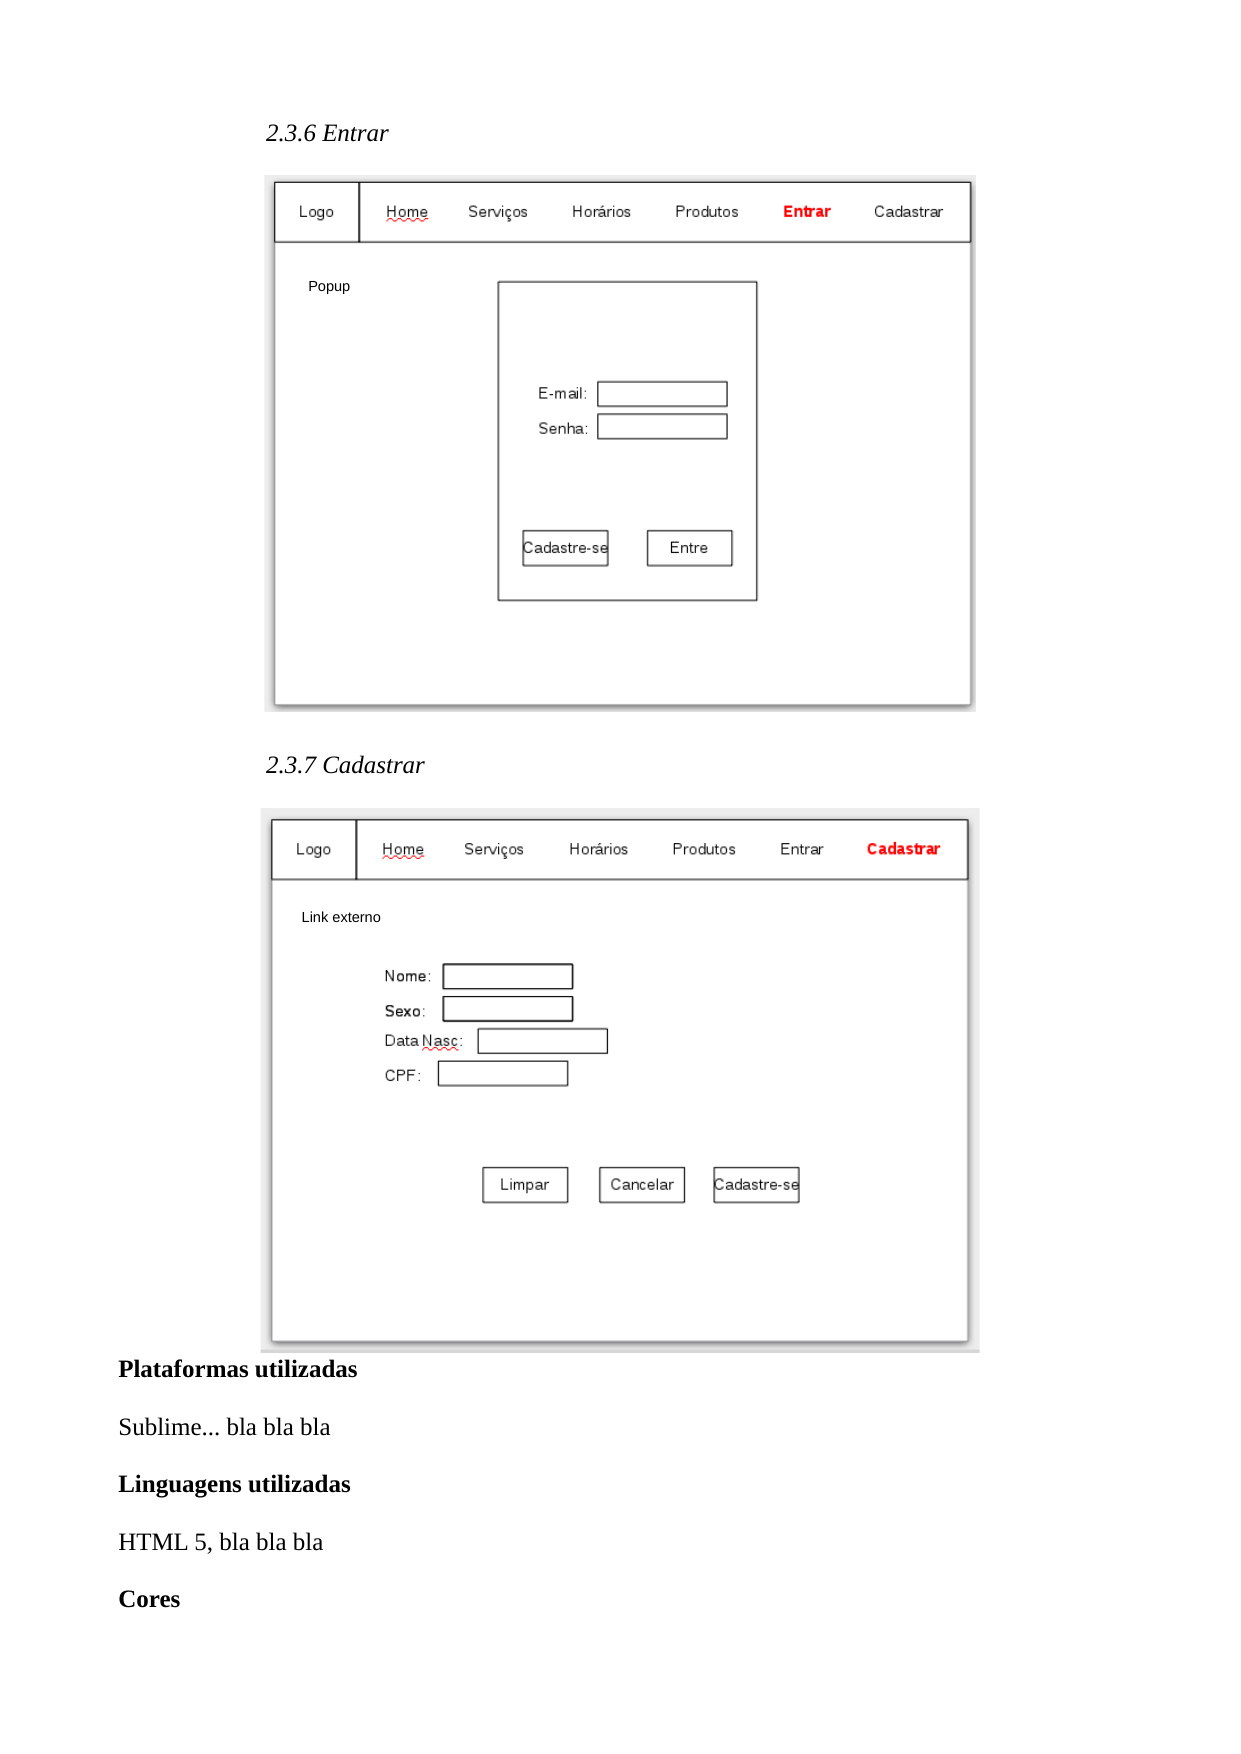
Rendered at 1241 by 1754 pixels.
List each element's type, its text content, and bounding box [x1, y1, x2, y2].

text 2.3.7 Cadastrar [118, 751, 1122, 779]
text 2.3.6 Entrar [118, 118, 1122, 147]
text Plataformas utilizadas [118, 1354, 1122, 1383]
picture [260, 808, 980, 1353]
text Linguagens utilizadas [118, 1469, 1122, 1498]
text Sublime... bla bla bla [118, 1412, 1122, 1441]
picture [264, 175, 976, 712]
text Cores [118, 1584, 1122, 1613]
text HTML 5, bla bla bla [118, 1527, 1122, 1556]
